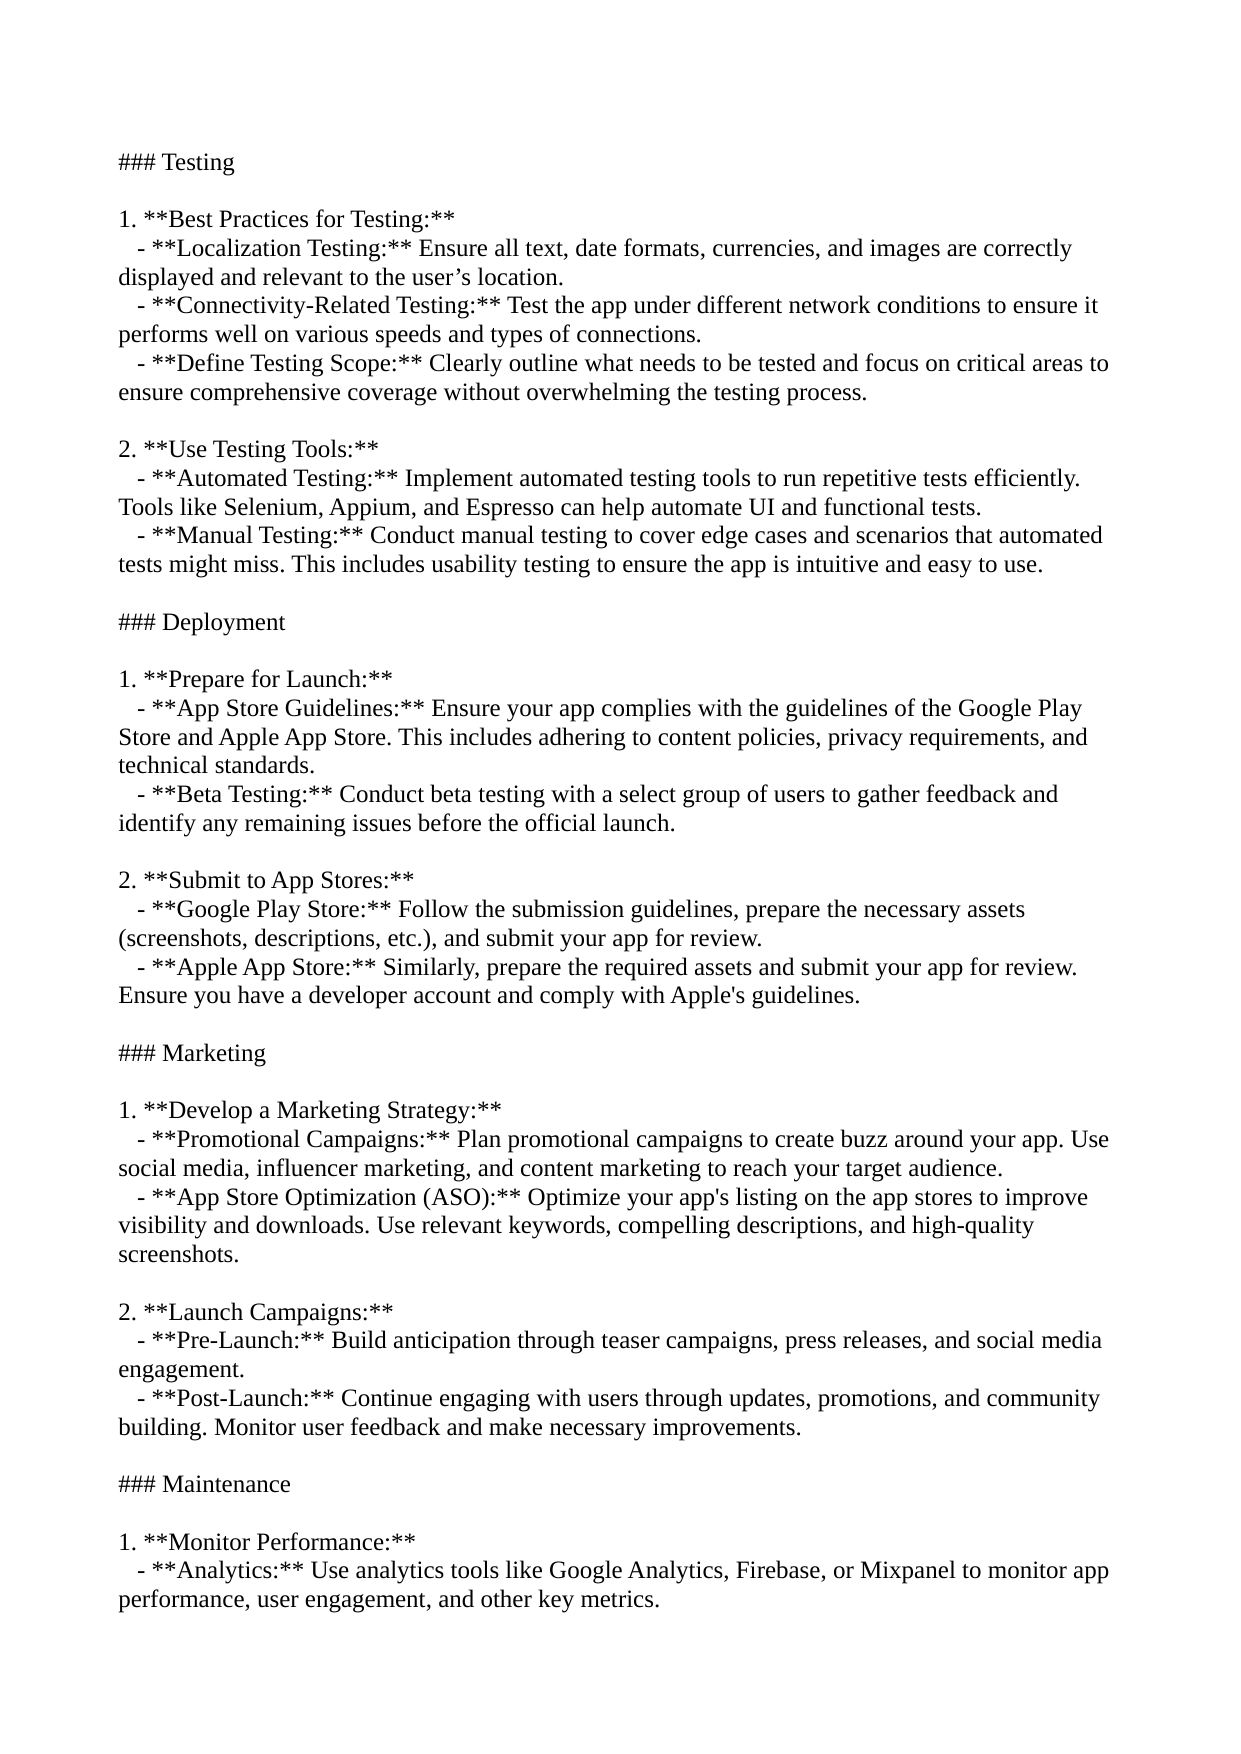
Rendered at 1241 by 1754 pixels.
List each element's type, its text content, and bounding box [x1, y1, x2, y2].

text 2. **Launch Campaigns:** [118, 1297, 1122, 1326]
text ### Deployment [118, 607, 1122, 636]
text - **App Store Guidelines:** Ensure your app complies with the guidelines of the Google Play Store and Apple App Store. This includes adhering to content policies, privacy requirements, and technical standards. [118, 693, 1122, 779]
text - **Localization Testing:** Ensure all text, date formats, currencies, and images are correctly displayed and relevant to the user’s location. [118, 233, 1122, 291]
text - **Beta Testing:** Conduct beta testing with a select group of users to gather feedback and identify any remaining issues before the official launch. [118, 779, 1122, 837]
text ### Testing [118, 147, 1122, 176]
text ### Maintenance [118, 1469, 1122, 1498]
text - **Google Play Store:** Follow the submission guidelines, prepare the necessary assets (screenshots, descriptions, etc.), and submit your app for review. [118, 894, 1122, 952]
text - **Define Testing Scope:** Clearly outline what needs to be tested and focus on critical areas to ensure comprehensive coverage without overwhelming the testing process. [118, 348, 1122, 406]
text - **App Store Optimization (ASO):** Optimize your app's listing on the app stores to improve visibility and downloads. Use relevant keywords, compelling descriptions, and high-quality screenshots. [118, 1182, 1122, 1268]
text - **Promotional Campaigns:** Plan promotional campaigns to create buzz around your app. Use social media, influencer marketing, and content marketing to reach your target audience. [118, 1124, 1122, 1182]
text - **Post-Launch:** Continue engaging with users through updates, promotions, and community building. Monitor user feedback and make necessary improvements. [118, 1383, 1122, 1441]
text - **Analytics:** Use analytics tools like Google Analytics, Firebase, or Mixpanel to monitor app performance, user engagement, and other key metrics. [118, 1556, 1122, 1613]
text ### Marketing [118, 1038, 1122, 1067]
text - **Automated Testing:** Implement automated testing tools to run repetitive tests efficiently. Tools like Selenium, Appium, and Espresso can help automate UI and functional tests. [118, 463, 1122, 521]
text - **Apple App Store:** Similarly, prepare the required assets and submit your app for review. Ensure you have a developer account and comply with Apple's guidelines. [118, 952, 1122, 1009]
text 1. **Best Practices for Testing:** [118, 204, 1122, 233]
text - **Manual Testing:** Conduct manual testing to cover edge cases and scenarios that automated tests might miss. This includes usability testing to ensure the app is intuitive and easy to use. [118, 521, 1122, 578]
text 1. **Develop a Marketing Strategy:** [118, 1096, 1122, 1124]
text 2. **Submit to App Stores:** [118, 866, 1122, 894]
text - **Pre-Launch:** Build anticipation through teaser campaigns, press releases, and social media engagement. [118, 1326, 1122, 1383]
text 1. **Prepare for Launch:** [118, 664, 1122, 693]
text 1. **Monitor Performance:** [118, 1527, 1122, 1556]
text 2. **Use Testing Tools:** [118, 434, 1122, 463]
text - **Connectivity-Related Testing:** Test the app under different network conditions to ensure it performs well on various speeds and types of connections. [118, 291, 1122, 348]
